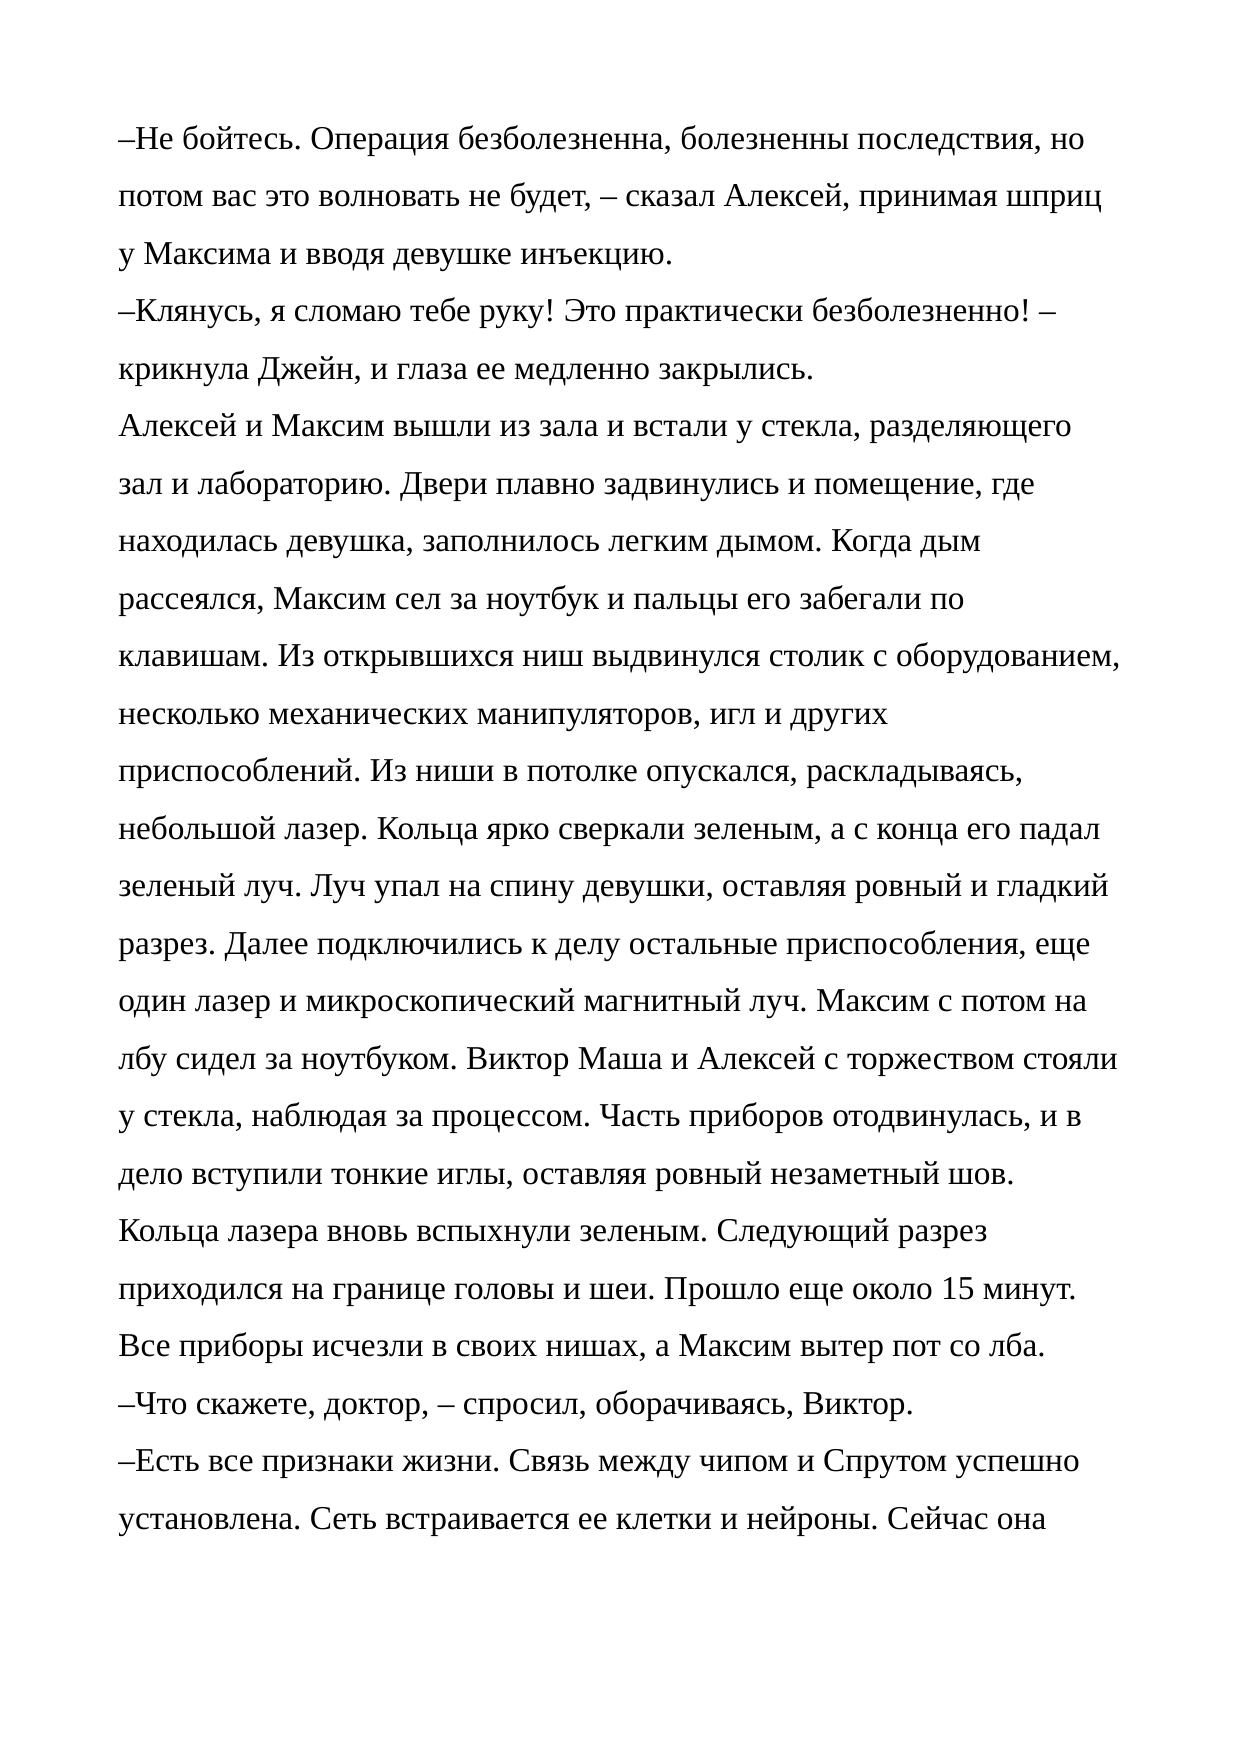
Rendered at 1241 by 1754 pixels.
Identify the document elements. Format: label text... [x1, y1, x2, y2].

text –Что скажете, доктор, – спросил, оборачиваясь, Виктор. [118, 1383, 1122, 1421]
text –Есть все признаки жизни. Связь между чипом и Спрутом успешно установлена. Сеть встраивается ее клетки и нейроны. Сейчас она [118, 1441, 1122, 1536]
text –Не бойтесь. Операция безболезненна, болезненны последствия, но потом вас это волновать не будет, – сказал Алексей, принимая шприц у Максима и вводя девушке инъекцию. [118, 118, 1122, 271]
text –Клянусь, я сломаю тебе руку! Это практически безболезненно! – крикнула Джейн, и глаза ее медленно закрылись. [118, 291, 1122, 386]
text Алексей и Максим вышли из зала и встали у стекла, разделяющего зал и лабораторию. Двери плавно задвинулись и помещение, где находилась девушка, заполнилось легким дымом. Когда дым рассеялся, Максим сел за ноутбук и пальцы его забегали по клавишам. Из открывшихся ниш выдвинулся столик с оборудованием, несколько механических манипуляторов, игл и других приспособлений. Из ниши в потолке опускался, раскладываясь, небольшой лазер. Кольца ярко сверкали зеленым, а с конца его падал зеленый луч. Луч упал на спину девушки, оставляя ровный и гладкий разрез. Далее подключились к делу остальные приспособления, еще один лазер и микроскопический магнитный луч. Максим с потом на лбу сидел за ноутбуком. Виктор Маша и Алексей с торжеством стояли у стекла, наблюдая за процессом. Часть приборов отодвинулась, и в дело вступили тонкие иглы, оставляя ровный незаметный шов. Кольца лазера вновь вспыхнули зеленым. Следующий разрез приходился на границе головы и шеи. Прошло еще около 15 минут. Все приборы исчезли в своих нишах, а Максим вытер пот со лба. [118, 406, 1122, 1364]
